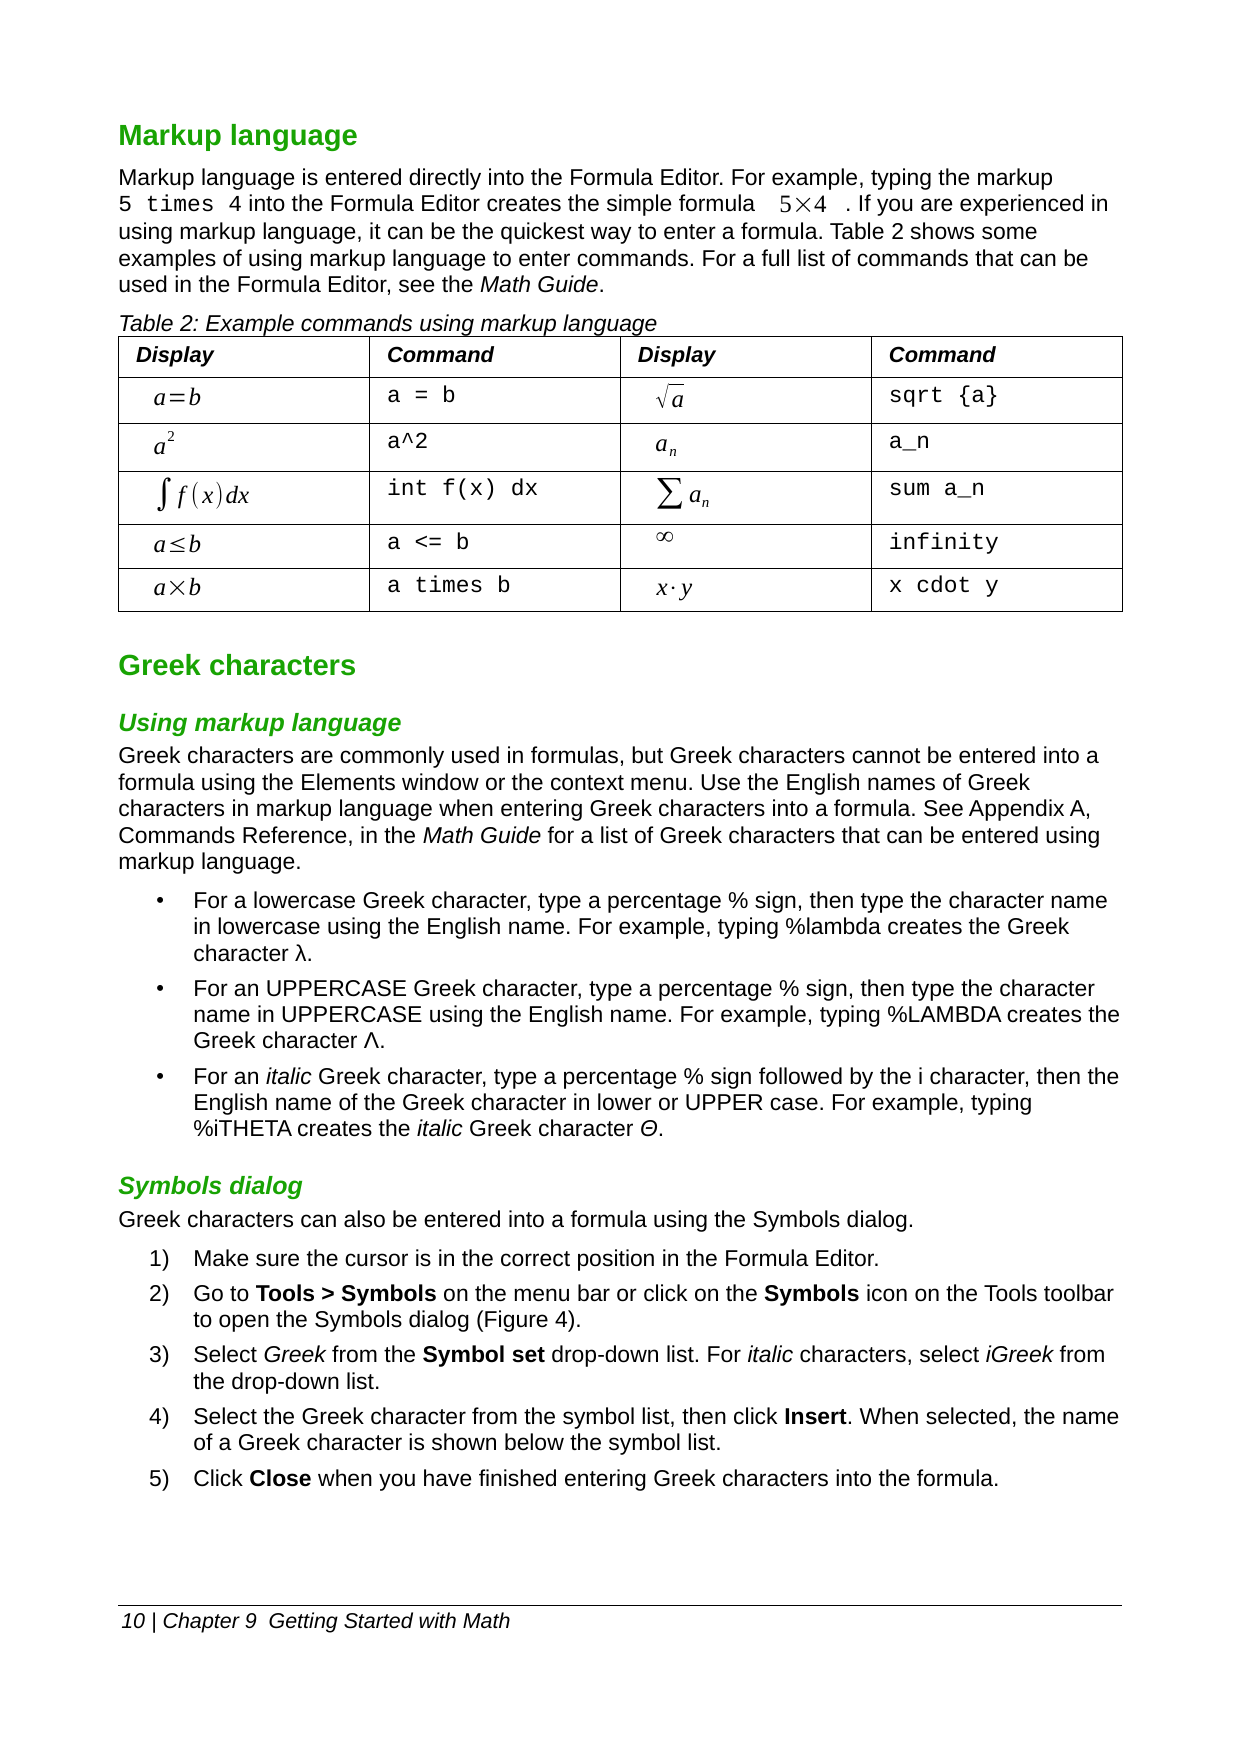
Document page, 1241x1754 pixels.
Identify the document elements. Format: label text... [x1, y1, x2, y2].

table_cell [621, 569, 871, 611]
table_header Display [119, 337, 369, 377]
list Make sure the cursor is in the correct position in the Formula Editor. [169, 1245, 1122, 1271]
list For an italic Greek character, type a percentage % sign followed by the i character, then the English name of the Greek character in lower or UPPER case. For example, typing %iTHETA creates the italic Greek character Θ. [156, 1063, 1122, 1142]
table_cell a times b [370, 569, 620, 611]
table_cell a <= b [370, 525, 620, 568]
list For a lowercase Greek character, type a percentage % sign, then type the character name in lowercase using the English name. For example, typing %lambda creates the Greek character λ. [156, 887, 1122, 966]
table_header Command [872, 337, 1122, 377]
table_cell sqrt {a} [872, 378, 1122, 423]
table_cell a_n [872, 424, 1122, 471]
table_cell int f(x) dx [370, 472, 620, 524]
table_cell [621, 472, 871, 524]
table_cell [621, 525, 871, 568]
table_header Command [370, 337, 620, 377]
table_cell [119, 424, 369, 471]
text Markup language is entered directly into the Formula Editor. For example, typing the markup 5 times 4 into the Formula Editor creates the simple formula . If you are experienced in using markup language, it can be the quickest way to enter a formula. Table 2 shows some examples of using markup language to enter commands. For a full list of commands that can be used in the Formula Editor, see the Math Guide. [118, 163, 1122, 297]
subtitle Symbols dialog [118, 1171, 1122, 1200]
table_cell [621, 378, 871, 423]
table_cell sum a_n [872, 472, 1122, 524]
table_header Display [621, 337, 871, 377]
list Click Close when you have finished entering Greek characters into the formula. [169, 1464, 1122, 1491]
table_cell infinity [872, 525, 1122, 568]
list For an UPPERCASE Greek character, type a percentage % sign, then type the character name in UPPERCASE using the English name. For example, typing %LAMBDA creates the Greek character Λ. [156, 975, 1122, 1054]
list Select Greek from the Symbol set drop-down list. For italic characters, select iGreek from the drop-down list. [169, 1341, 1122, 1394]
subtitle Greek characters [118, 648, 1122, 681]
text Table 2: Example commands using markup language [118, 310, 1122, 336]
subtitle Markup language [118, 118, 1122, 152]
table_cell [119, 472, 369, 524]
table_cell [119, 378, 369, 423]
table_cell a = b [370, 378, 620, 423]
text Greek characters are commonly used in formulas, but Greek characters cannot be entered into a formula using the Elements window or the context menu. Use the English names of Greek characters in markup language when entering Greek characters into a formula. See Appendix A, Commands Reference, in the Math Guide for a list of Greek characters that can be entered using markup language. [118, 742, 1122, 874]
table_cell x cdot y [872, 569, 1122, 611]
table_cell a^2 [370, 424, 620, 471]
table_cell [621, 424, 871, 471]
table_cell [119, 569, 369, 611]
list Select the Greek character from the symbol list, then click Insert. When selected, the name of a Greek character is shown below the symbol list. [169, 1403, 1122, 1456]
table_cell [119, 525, 369, 568]
text Greek characters can also be entered into a formula using the Symbols dialog. [118, 1206, 1122, 1232]
subtitle Using markup language [118, 708, 1122, 737]
list Go to Tools > Symbols on the menu bar or click on the Symbols icon on the Tools toolbar to open the Symbols dialog (Figure 4). [169, 1280, 1122, 1333]
